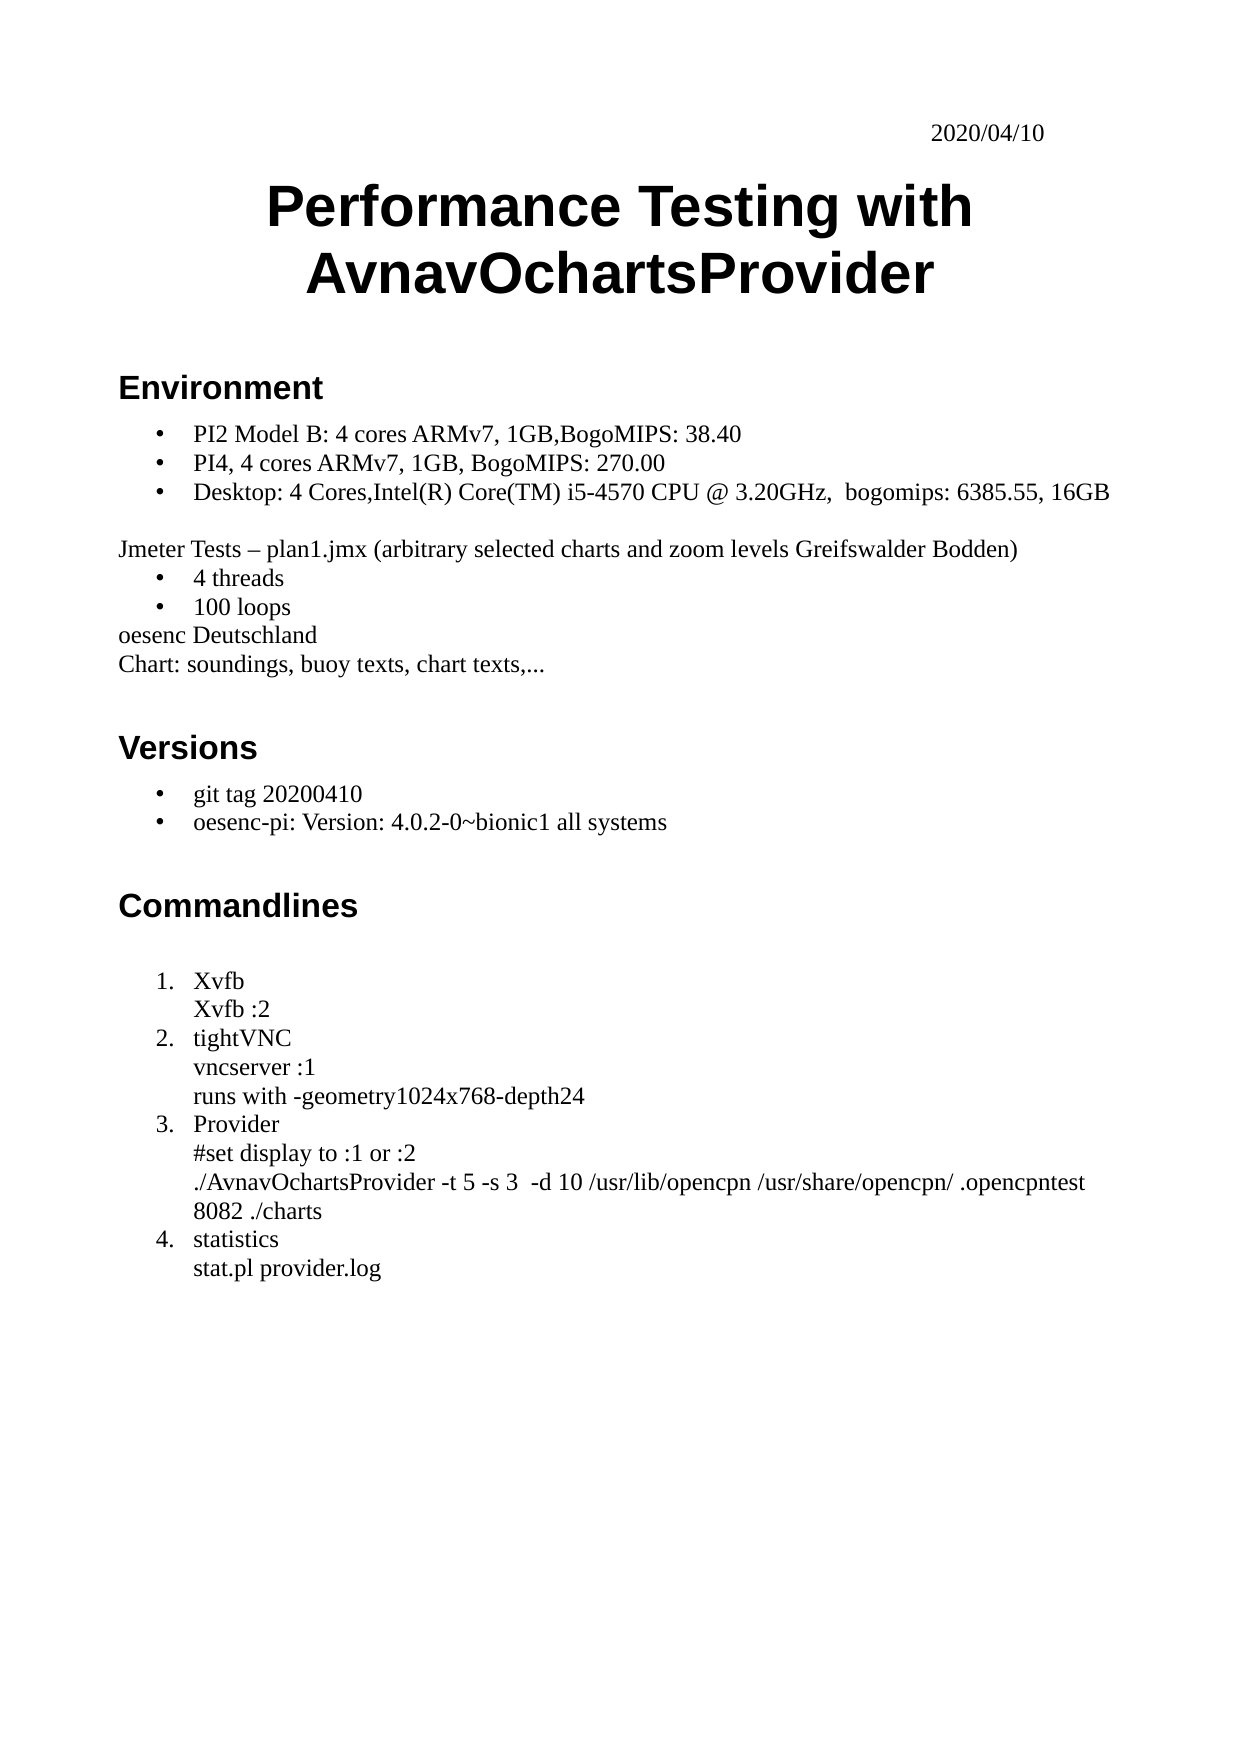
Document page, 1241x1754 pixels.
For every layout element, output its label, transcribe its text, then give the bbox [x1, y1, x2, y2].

list 4 threads [156, 563, 1122, 592]
title Performance Testing with AvnavOchartsProvider [118, 172, 1122, 306]
list statistics stat.pl provider.log [156, 1224, 1122, 1282]
subtitle Versions [118, 728, 1122, 766]
list 100 loops [156, 592, 1122, 621]
list PI4, 4 cores ARMv7, 1GB, BogoMIPS: 270.00 [156, 448, 1122, 477]
text oesenc Deutschland [118, 621, 1122, 649]
list Provider #set display to :1 or :2 ./AvnavOchartsProvider -t 5 -s 3 -d 10 /usr/lib/opencpn /usr/share/opencpn/ .opencpntest 8082 ./charts [156, 1109, 1122, 1224]
list oesenc-pi: Version: 4.0.2-0~bionic1 all systems [156, 807, 1122, 836]
list Xvfb Xvfb :2 [156, 966, 1122, 1023]
list tightVNC vncserver :1 runs with -geometry1024x768-depth24 [156, 1023, 1122, 1109]
text 2020/04/10 [118, 118, 1122, 147]
subtitle Commandlines [118, 886, 1122, 924]
list PI2 Model B: 4 cores ARMv7, 1GB,BogoMIPS: 38.40 [156, 419, 1122, 448]
list git tag 20200410 [156, 779, 1122, 807]
text Jmeter Tests – plan1.jmx (arbitrary selected charts and zoom levels Greifswalder Bodden) [118, 534, 1122, 563]
list Desktop: 4 Cores,Intel(R) Core(TM) i5-4570 CPU @ 3.20GHz, bogomips: 6385.55, 16GB [156, 477, 1122, 506]
subtitle Environment [118, 368, 1122, 407]
text Chart: soundings, buoy texts, chart texts,... [118, 649, 1122, 678]
